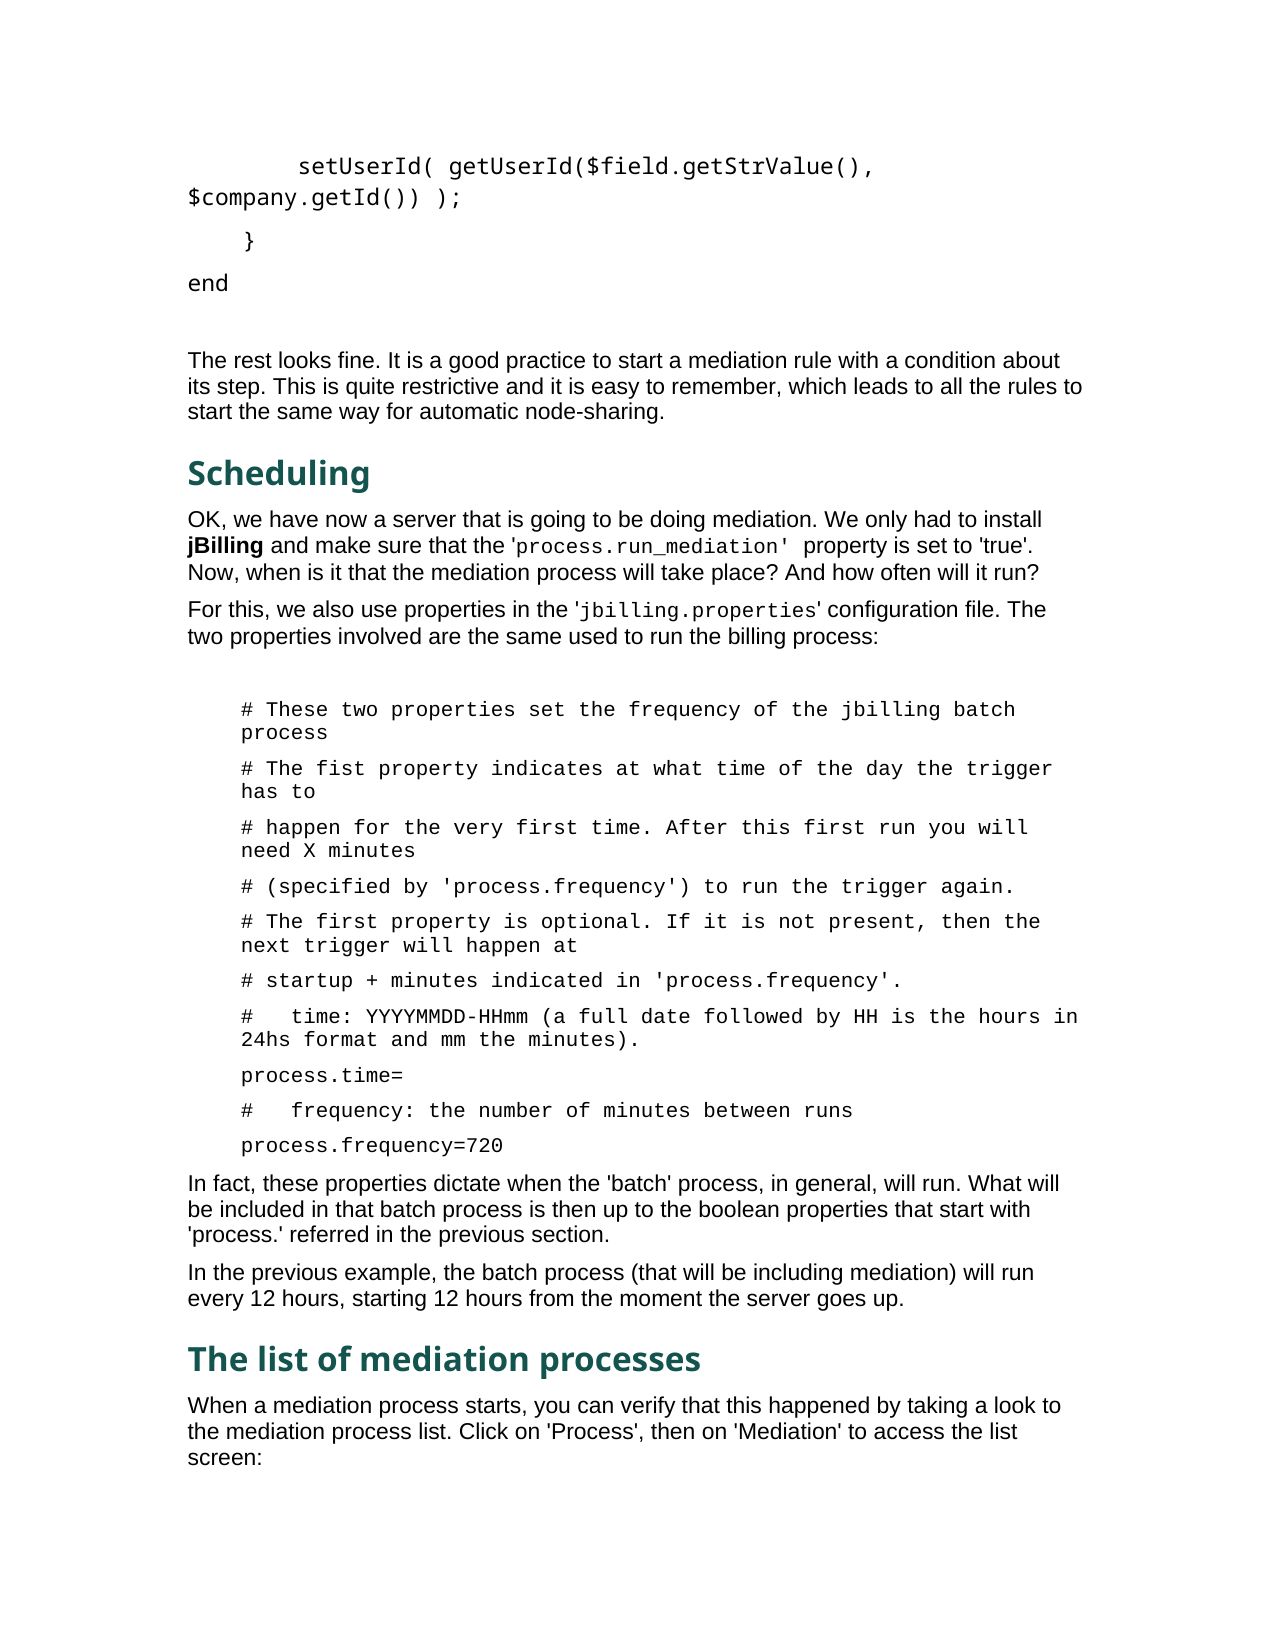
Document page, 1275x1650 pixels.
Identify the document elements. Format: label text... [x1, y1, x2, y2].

text # startup + minutes indicated in 'process.frequency'. [241, 970, 1087, 994]
text # happen for the very first time. After this first run you will need X minutes [241, 817, 1087, 864]
text # frequency: the number of minutes between runs [241, 1100, 1087, 1124]
text # These two properties set the frequency of the jbilling batch process [241, 698, 1087, 746]
text # The fist property indicates at what time of the day the trigger has to [241, 758, 1087, 805]
text When a mediation process starts, you can verify that this happened by taking a look to the mediation process list. Click on 'Process', then on 'Mediation' to access the list screen: [187, 1393, 1087, 1470]
subtitle The list of mediation processes [187, 1336, 1087, 1381]
text OK, we have now a server that is going to be doing mediation. We only had to install jBilling and make sure that the 'process.run_mediation' property is set to 'true'. Now, when is it that the mediation process will take place? And how often will it run? [187, 507, 1087, 585]
text end [187, 267, 1087, 298]
text process.time= [241, 1065, 1087, 1088]
text # time: YYYYMMDD-HHmm (a full date followed by HH is the hours in 24hs format and mm the minutes). [241, 1006, 1087, 1053]
subtitle Scheduling [187, 449, 1087, 495]
text For this, we also use properties in the 'jbilling.properties' configuration file. The two properties involved are the same used to run the billing process: [187, 597, 1087, 649]
text # (specified by 'process.frequency') to run the trigger again. [241, 876, 1087, 899]
text } [187, 224, 1087, 256]
text In fact, these properties dictate when the 'batch' process, in general, will run. What will be included in that batch process is then up to the boolean properties that start with 'process.' referred in the previous section. [187, 1171, 1087, 1248]
text In the previous example, the batch process (that will be including mediation) will run every 12 hours, starting 12 hours from the moment the server goes up. [187, 1259, 1087, 1311]
text process.frequency=720 [241, 1136, 1087, 1159]
text setUserId( getUserId($field.getStrValue(), $company.getId()) ); [187, 150, 1087, 212]
text The rest looks fine. It is a good practice to start a mediation rule with a condition about its step. This is quite restrictive and it is easy to remember, which leads to all the rules to start the same way for automatic node-sharing. [187, 348, 1087, 424]
text # The first property is optional. If it is not present, then the next trigger will happen at [241, 911, 1087, 958]
